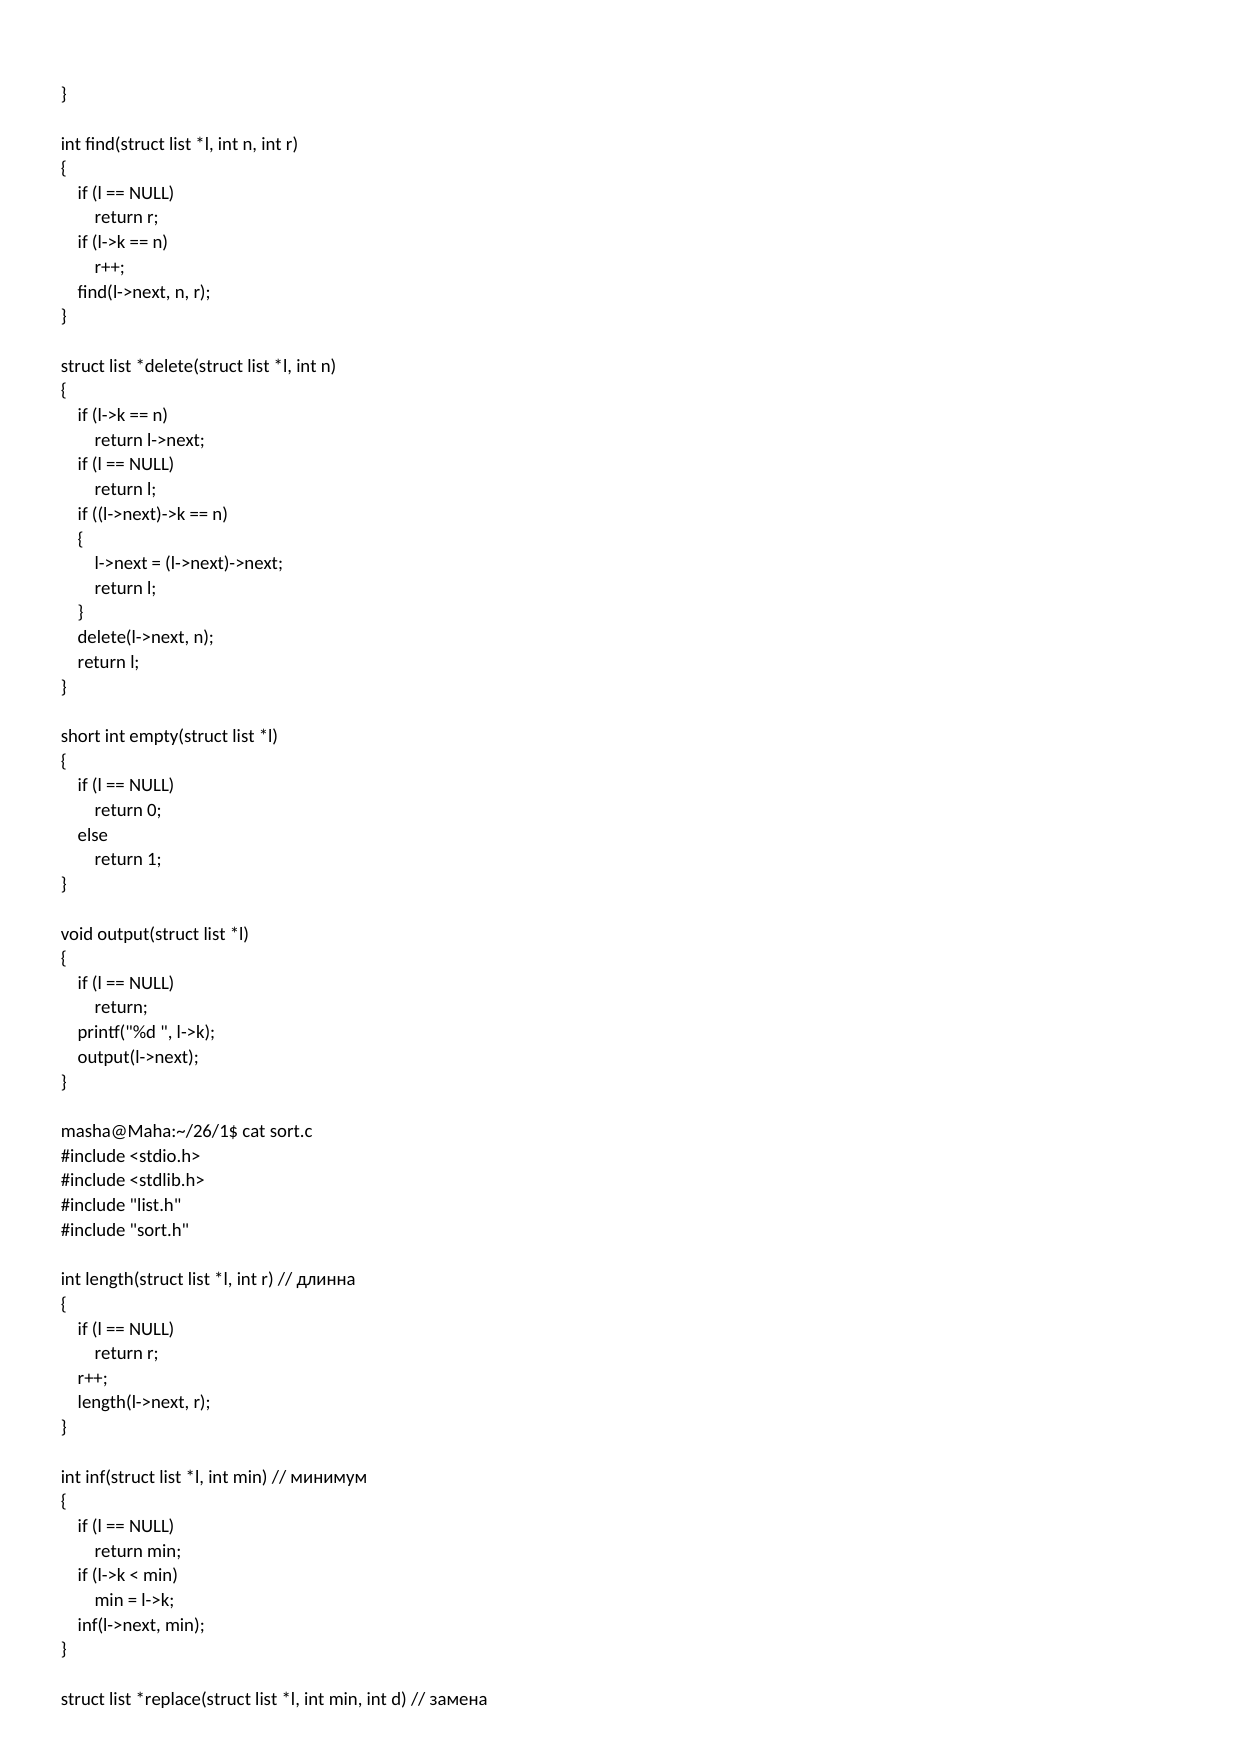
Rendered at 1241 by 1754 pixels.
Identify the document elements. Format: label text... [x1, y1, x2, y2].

text output(l->next); [61, 1045, 1158, 1068]
text masha@Maha:~/26/1$ cat sort.c [61, 1119, 1158, 1142]
text if (l == NULL) [61, 181, 1158, 204]
text if ((l->next)->k == n) [61, 502, 1158, 525]
text delete(l->next, n); [61, 625, 1158, 648]
text return l->next; [61, 428, 1158, 451]
text find(l->next, n, r); [61, 280, 1158, 303]
text if (l == NULL) [61, 773, 1158, 796]
text } [61, 872, 1158, 895]
text #include "list.h" [61, 1193, 1158, 1216]
text printf("%d ", l->k); [61, 1020, 1158, 1043]
text return l; [61, 576, 1158, 599]
text { [61, 1489, 1158, 1512]
text return min; [61, 1539, 1158, 1562]
text #include <stdlib.h> [61, 1168, 1158, 1191]
text int inf(struct list *l, int min) // минимум [61, 1465, 1158, 1488]
text { [61, 1292, 1158, 1315]
text struct list *delete(struct list *l, int n) [61, 354, 1158, 377]
text inf(l->next, min); [61, 1613, 1158, 1636]
text } [61, 82, 1158, 105]
text return l; [61, 477, 1158, 500]
text } [61, 304, 1158, 327]
text if (l->k == n) [61, 403, 1158, 426]
text #include "sort.h" [61, 1218, 1158, 1241]
text short int empty(struct list *l) [61, 724, 1158, 747]
text if (l == NULL) [61, 453, 1158, 476]
text { [61, 946, 1158, 969]
text int find(struct list *l, int n, int r) [61, 132, 1158, 154]
text l->next = (l->next)->next; [61, 551, 1158, 574]
text else [61, 823, 1158, 846]
text return l; [61, 650, 1158, 673]
text { [61, 156, 1158, 179]
text int length(struct list *l, int r) // длинна [61, 1267, 1158, 1290]
text r++; [61, 255, 1158, 278]
text } [61, 1070, 1158, 1093]
text return r; [61, 1341, 1158, 1364]
text { [61, 527, 1158, 549]
text } [61, 1638, 1158, 1661]
text } [61, 1415, 1158, 1438]
text return 1; [61, 848, 1158, 871]
text #include <stdio.h> [61, 1144, 1158, 1167]
text struct list *replace(struct list *l, int min, int d) // замена [61, 1687, 1158, 1710]
text r++; [61, 1366, 1158, 1389]
text length(l->next, r); [61, 1391, 1158, 1414]
text if (l == NULL) [61, 971, 1158, 994]
text min = l->k; [61, 1588, 1158, 1611]
text if (l->k == n) [61, 230, 1158, 253]
text return 0; [61, 798, 1158, 821]
text } [61, 601, 1158, 624]
text if (l == NULL) [61, 1317, 1158, 1339]
text { [61, 378, 1158, 401]
text { [61, 749, 1158, 772]
text if (l == NULL) [61, 1514, 1158, 1537]
text return r; [61, 206, 1158, 229]
text } [61, 675, 1158, 698]
text if (l->k < min) [61, 1563, 1158, 1586]
text return; [61, 996, 1158, 1019]
text void output(struct list *l) [61, 922, 1158, 944]
